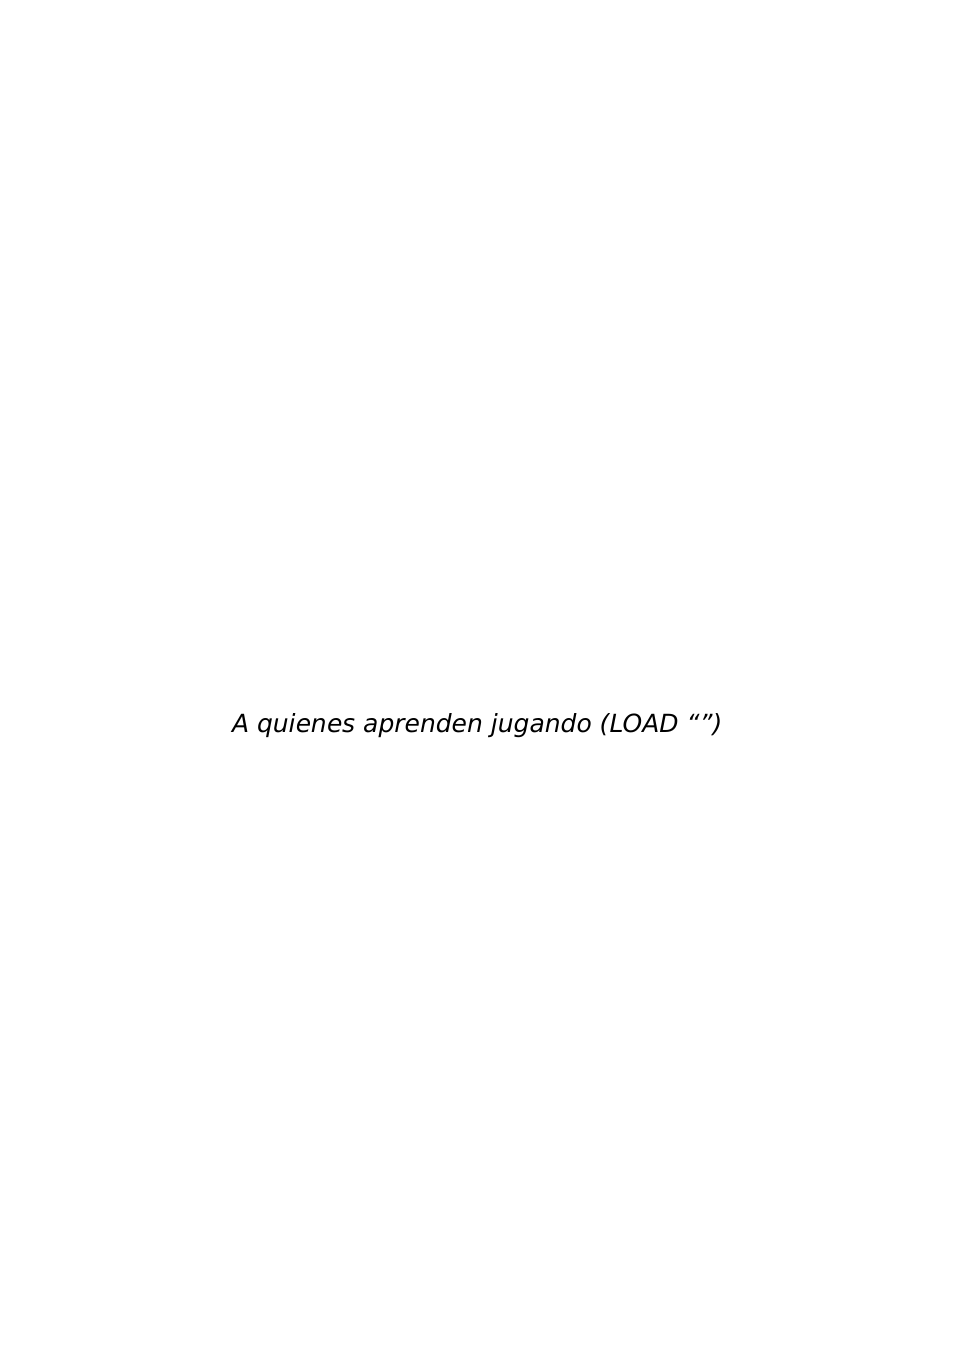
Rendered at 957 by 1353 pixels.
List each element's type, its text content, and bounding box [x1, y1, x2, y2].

text A quienes aprenden jugando (LOAD “”) [118, 709, 838, 738]
